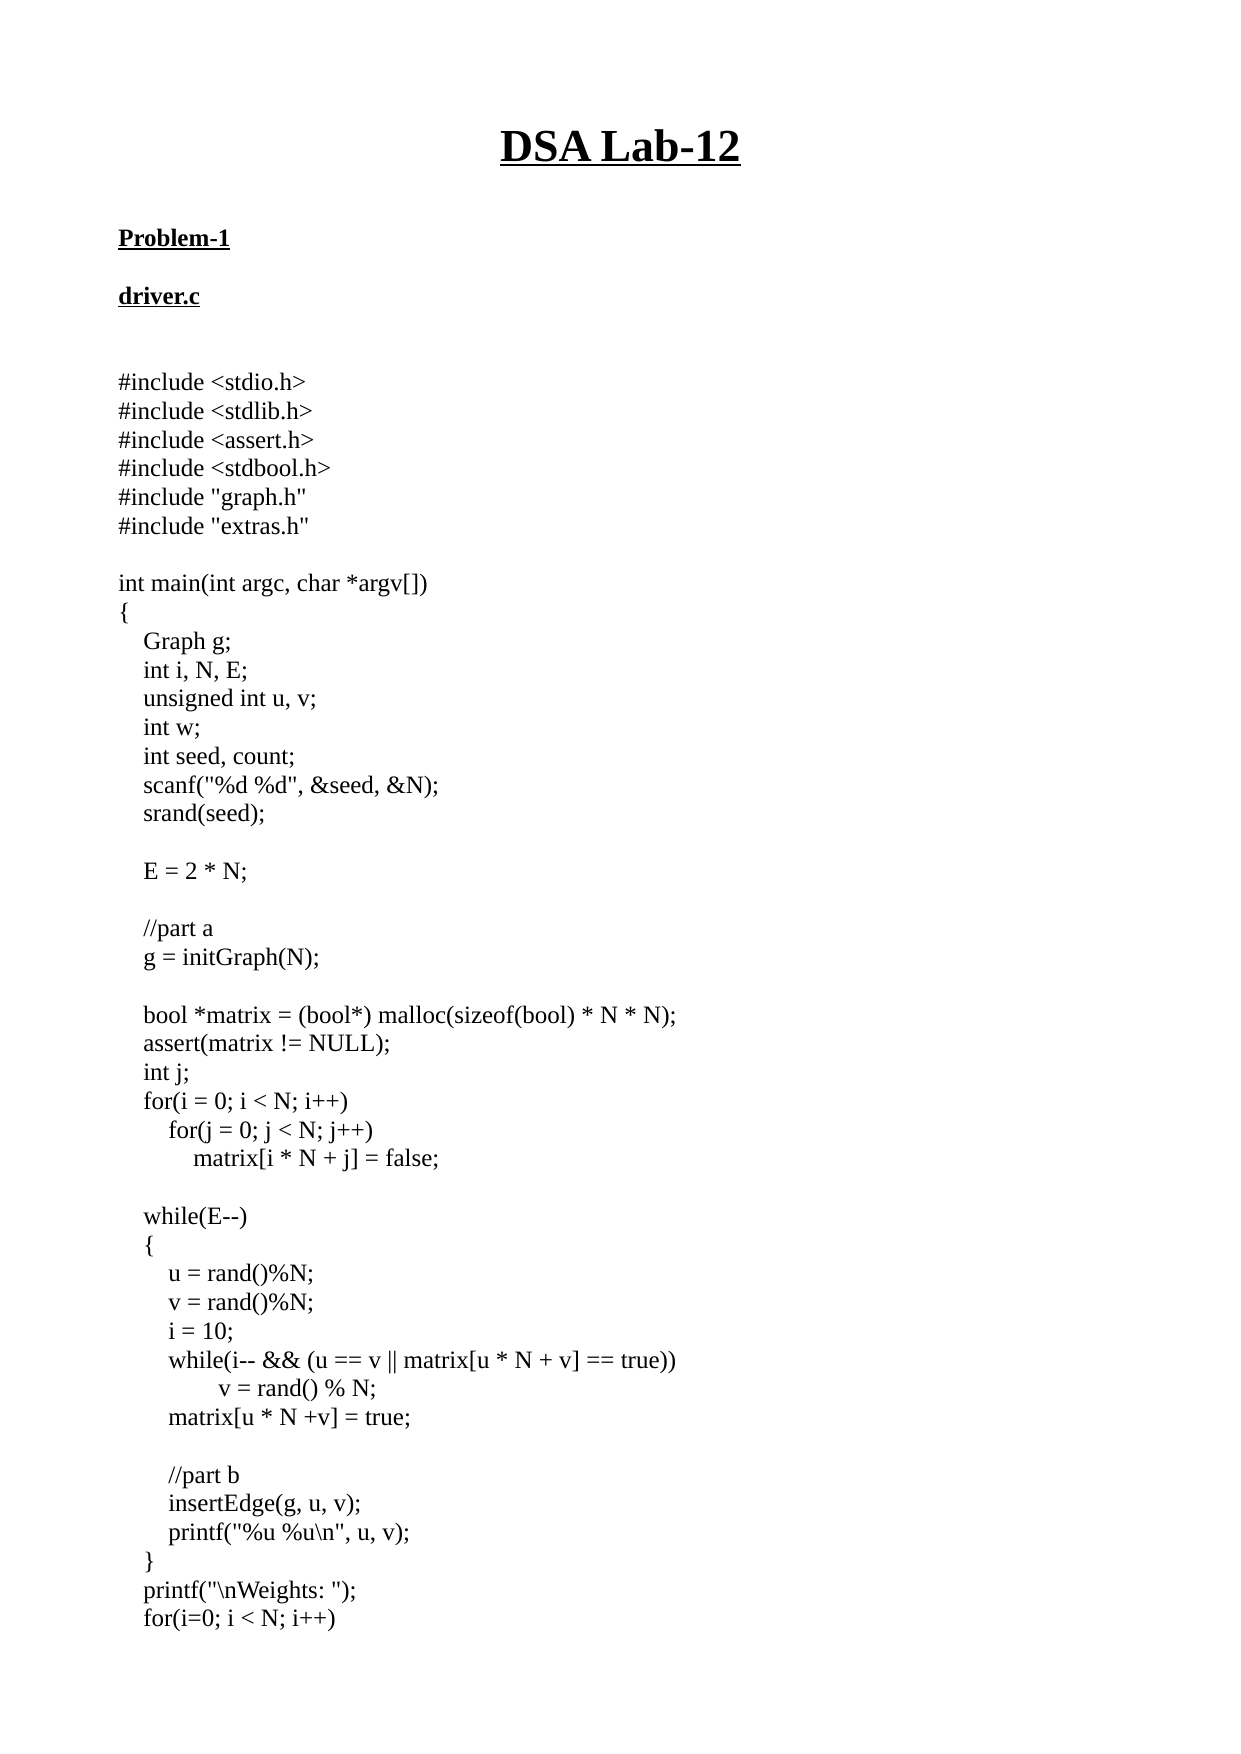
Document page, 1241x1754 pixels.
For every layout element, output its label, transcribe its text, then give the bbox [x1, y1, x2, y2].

text scanf("%d %d", &seed, &N); [118, 770, 1122, 798]
text #include <stdbool.h> [118, 453, 1122, 482]
text matrix[i * N + j] = false; [118, 1143, 1122, 1172]
text v = rand()%N; [118, 1287, 1122, 1316]
text int main(int argc, char *argv[]) [118, 568, 1122, 597]
text #include "graph.h" [118, 482, 1122, 511]
text #include "extras.h" [118, 511, 1122, 540]
text assert(matrix != NULL); [118, 1028, 1122, 1057]
text for(i = 0; i < N; i++) [118, 1086, 1122, 1115]
text int i, N, E; [118, 655, 1122, 683]
text printf("\nWeights: "); [118, 1575, 1122, 1603]
text insertEdge(g, u, v); [118, 1488, 1122, 1517]
text } [118, 1546, 1122, 1575]
text for(j = 0; j < N; j++) [118, 1115, 1122, 1143]
text u = rand()%N; [118, 1258, 1122, 1287]
text #include <stdio.h> [118, 367, 1122, 396]
text E = 2 * N; [118, 856, 1122, 885]
text while(i-- && (u == v || matrix[u * N + v] == true)) [118, 1345, 1122, 1373]
text while(E--) [118, 1201, 1122, 1230]
text #include <stdlib.h> [118, 396, 1122, 425]
text int j; [118, 1057, 1122, 1086]
text //part b [118, 1460, 1122, 1488]
text int seed, count; [118, 741, 1122, 770]
text { [118, 1230, 1122, 1258]
text matrix[u * N +v] = true; [118, 1402, 1122, 1431]
text v = rand() % N; [118, 1373, 1122, 1402]
text int w; [118, 712, 1122, 741]
text g = initGraph(N); [118, 942, 1122, 971]
text #include <assert.h> [118, 425, 1122, 453]
text srand(seed); [118, 798, 1122, 827]
text { [118, 597, 1122, 626]
text Graph g; [118, 626, 1122, 655]
text bool *matrix = (bool*) malloc(sizeof(bool) * N * N); [118, 1000, 1122, 1028]
text DSA Lab-12 [118, 118, 1122, 171]
text unsigned int u, v; [118, 683, 1122, 712]
text //part a [118, 913, 1122, 942]
text driver.c [118, 281, 1122, 310]
text printf("%u %u\n", u, v); [118, 1517, 1122, 1546]
text Problem-1 [118, 223, 1122, 252]
text for(i=0; i < N; i++) [118, 1603, 1122, 1632]
text i = 10; [118, 1316, 1122, 1345]
